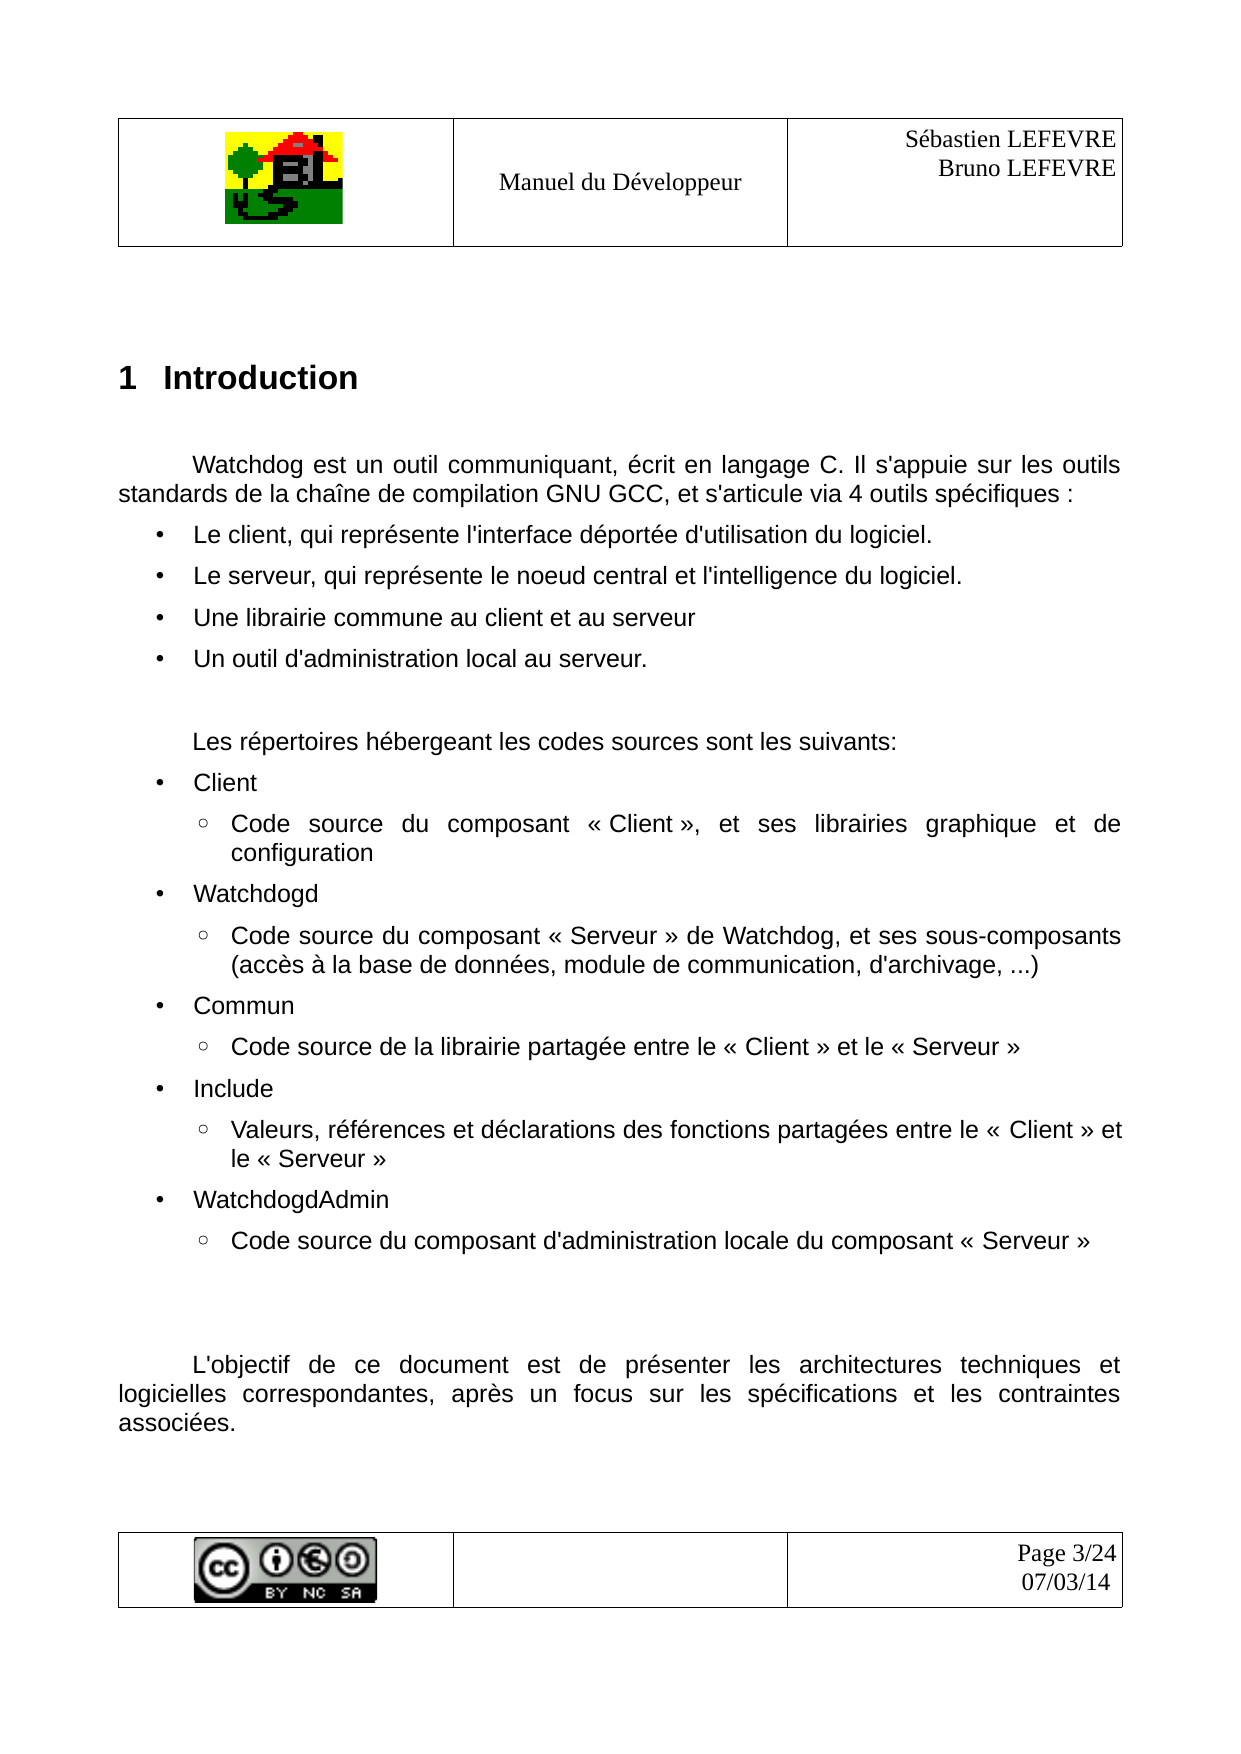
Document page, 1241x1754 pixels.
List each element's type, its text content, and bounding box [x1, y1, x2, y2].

list Code source du composant d'administration locale du composant « Serveur » [193, 1226, 1122, 1255]
list Code source de la librairie partagée entre le « Client » et le « Serveur » [193, 1032, 1122, 1061]
list Client [156, 768, 1122, 797]
list Valeurs, références et déclarations des fonctions partagées entre le « Client » et le « Serveur » [193, 1115, 1122, 1172]
list Include [156, 1073, 1122, 1102]
list Le serveur, qui représente le noeud central et l'intelligence du logiciel. [156, 561, 1122, 590]
list WatchdogdAdmin [156, 1185, 1122, 1214]
picture [225, 132, 343, 224]
list Le client, qui représente l'interface déportée d'utilisation du logiciel. [156, 520, 1122, 549]
list Un outil d'administration local au serveur. [156, 644, 1122, 673]
text Les répertoires hébergeant les codes sources sont les suivants: [118, 727, 1122, 755]
list Code source du composant « Client », et ses librairies graphique et de configuration [193, 809, 1122, 867]
list Commun [156, 991, 1122, 1020]
list Une librairie commune au client et au serveur [156, 603, 1122, 632]
list Watchdogd [156, 879, 1122, 908]
text L'objectif de ce document est de présenter les architectures techniques et logicielles correspondantes, après un focus sur les spécifications et les contraintes associées. [118, 1350, 1122, 1436]
text Watchdog est un outil communiquant, écrit en langage C. Il s'appuie sur les outils standards de la chaîne de compilation GNU GCC, et s'articule via 4 outils spécifiques : [118, 450, 1122, 507]
list Code source du composant « Serveur » de Watchdog, et ses sous-composants (accès à la base de données, module de communication, d'archivage, ...) [193, 921, 1122, 978]
picture [193, 1537, 378, 1603]
subtitle Introduction [118, 358, 1122, 396]
